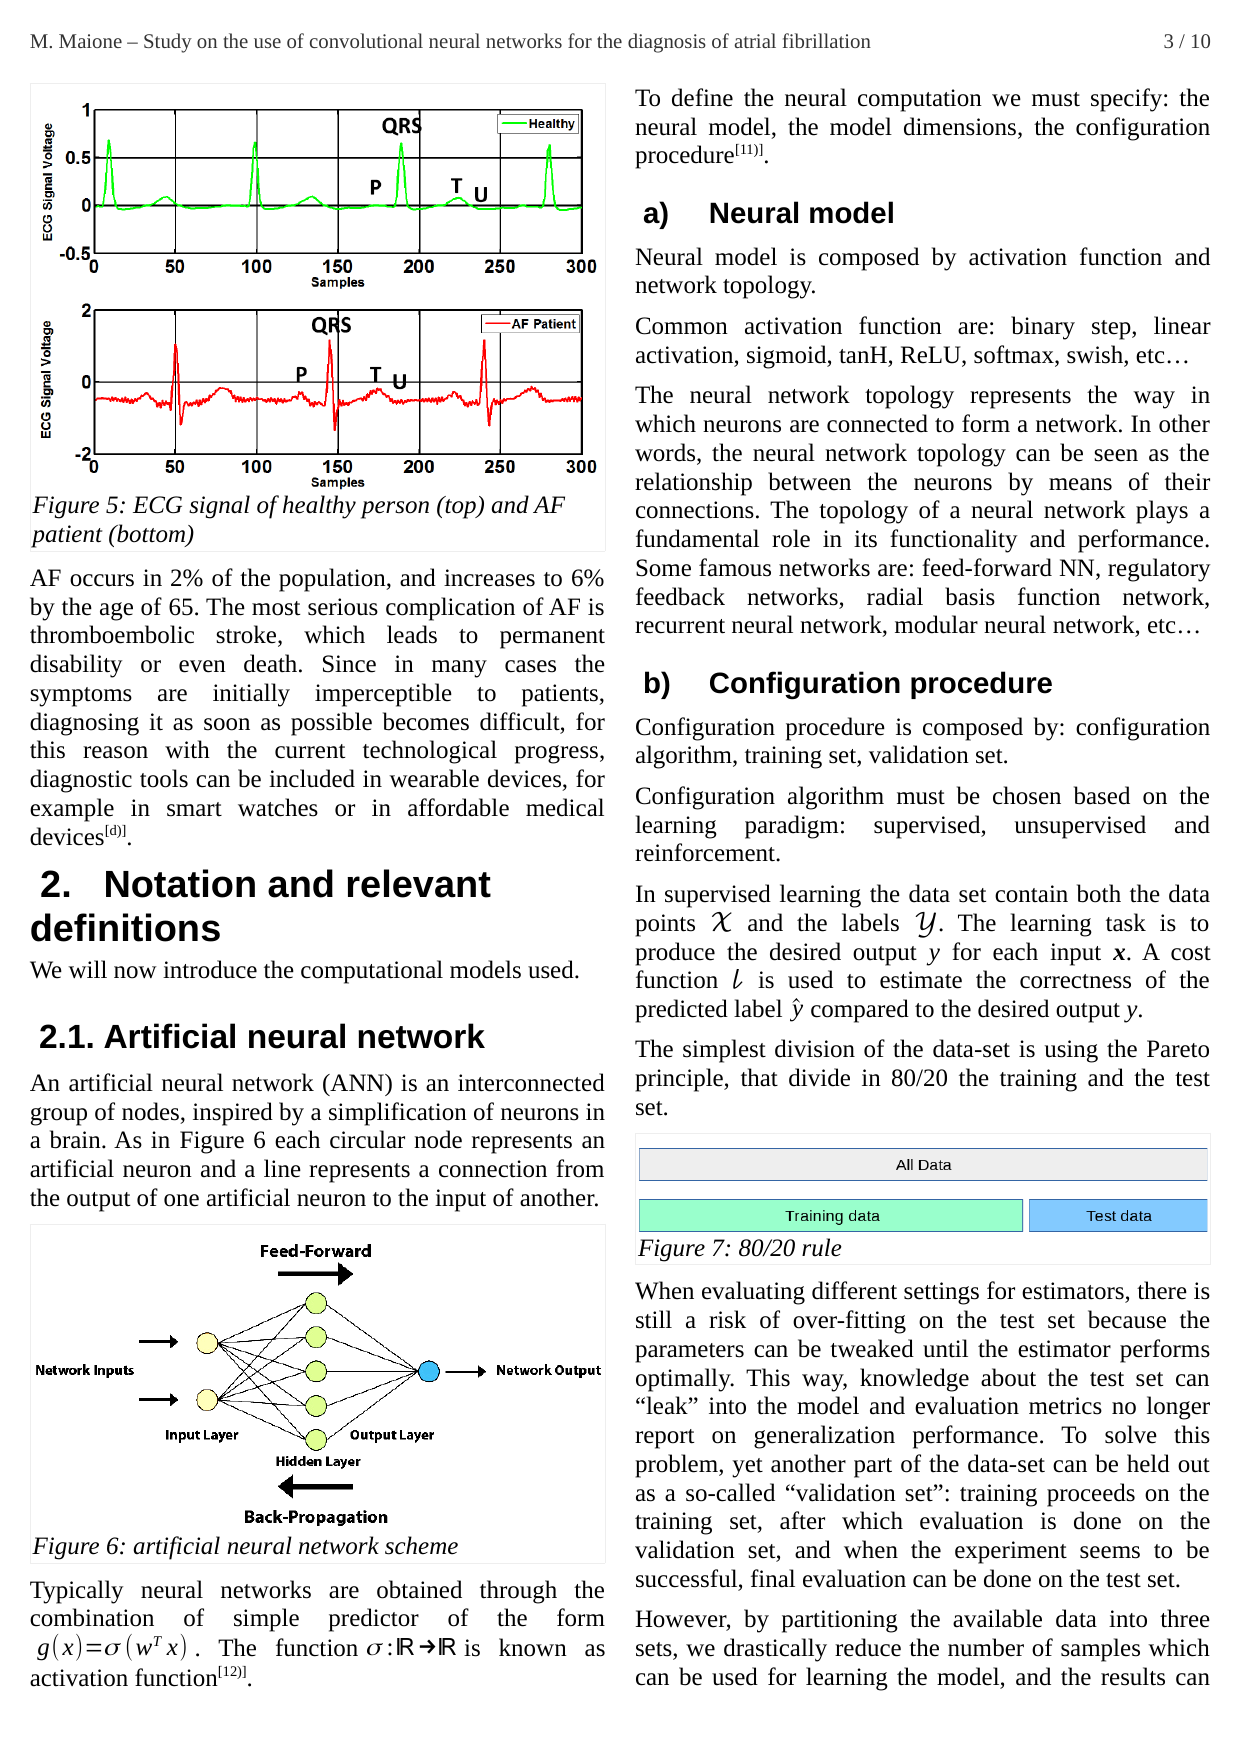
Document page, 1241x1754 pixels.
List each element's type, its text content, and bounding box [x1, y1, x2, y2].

text However, by partitioning the available data into three sets, we drastically reduce the number of samples which can be used for learning the model, and the results can [635, 1604, 1211, 1691]
picture [32, 1238, 603, 1532]
text Figure 7: 80/20 rule [638, 1233, 1208, 1262]
text The simplest division of the data-set is using the Pareto principle, that divide in 80/20 the training and the test set. [635, 1034, 1211, 1121]
text Figure 6: artificial neural network scheme [32, 1532, 602, 1560]
text AF occurs in 2% of the population, and increases to 6% by the age of 65. The most serious complication of AF is thromboembolic stroke, which leads to permanent disability or even death. Since in many cases the symptoms are initially imperceptible to patients, diagnosing it as soon as possible becomes difficult, for this reason with the current technological progress, diagnostic tools can be included in wearable devices, for example in smart watches or in affordable medical devices[d]. [29, 563, 605, 850]
text Common activation function are: binary step, linear activation, sigmoid, tanH, ReLU, softmax, swish, etc… [635, 311, 1211, 369]
text Neural model is composed by activation function and network topology. [635, 242, 1211, 299]
text Typically neural networks are obtained through the combination of simple predictor of the form. The functionis known as activation function[12]. [29, 1575, 605, 1692]
subtitle Configuration procedure [635, 666, 1211, 699]
text Configuration algorithm must be chosen based on the learning paradigm: supervised, unsupervised and reinforcement. [635, 781, 1211, 867]
text When evaluating different settings for estimators, there is still a risk of over-fitting on the test set because the parameters can be tweaked until the estimator performs optimally. This way, knowledge about the test set can “leak” into the model and evaluation metrics no longer report on generalization performance. To solve this problem, yet another part of the data-set can be held out as a so-called “validation set”: training proceeds on the training set, after which evaluation is done on the validation set, and when the experiment seems to be successful, final evaluation can be done on the test set. [635, 1276, 1211, 1593]
text Figure 5: ECG signal of healthy person (top) and AF patient (bottom) [32, 491, 602, 548]
picture [637, 1148, 1208, 1233]
text To define the neural computation we must specify: the neural model, the model dimensions, the configuration procedure[11]. [635, 83, 1211, 169]
subtitle Artificial neural network [29, 1017, 605, 1055]
text We will now introduce the computational models used. [29, 955, 605, 984]
subtitle Neural model [635, 196, 1211, 229]
text The neural network topology represents the way in which neurons are connected to form a network. In other words, the neural network topology can be seen as the relationship between the neurons by means of their connections. The topology of a neural network plays a fundamental role in its functionality and performance. Some famous networks are: feed-forward NN, regulatory feedback networks, radial basis function network, recurrent neural network, modular neural network, etc… [635, 380, 1211, 639]
text Configuration procedure is composed by: configuration algorithm, training set, validation set. [635, 712, 1211, 769]
subtitle Notation and relevant definitions [29, 862, 605, 949]
text An artificial neural network (ANN) is an interconnected group of nodes, inspired by a simplification of neurons in a brain. As in Figure 6 each circular node represents an artificial neuron and a line represents a connection from the output of one artificial neuron to the input of another. [29, 1068, 605, 1212]
picture [32, 98, 603, 491]
text In supervised learning the data set contain both the data points 𝒳 and the labels 𝒴. The learning task is to produce the desired output y for each input x. A cost function 𝓁 is used to estimate the correctness of the predicted labelcompared to the desired output y. [635, 879, 1211, 1023]
